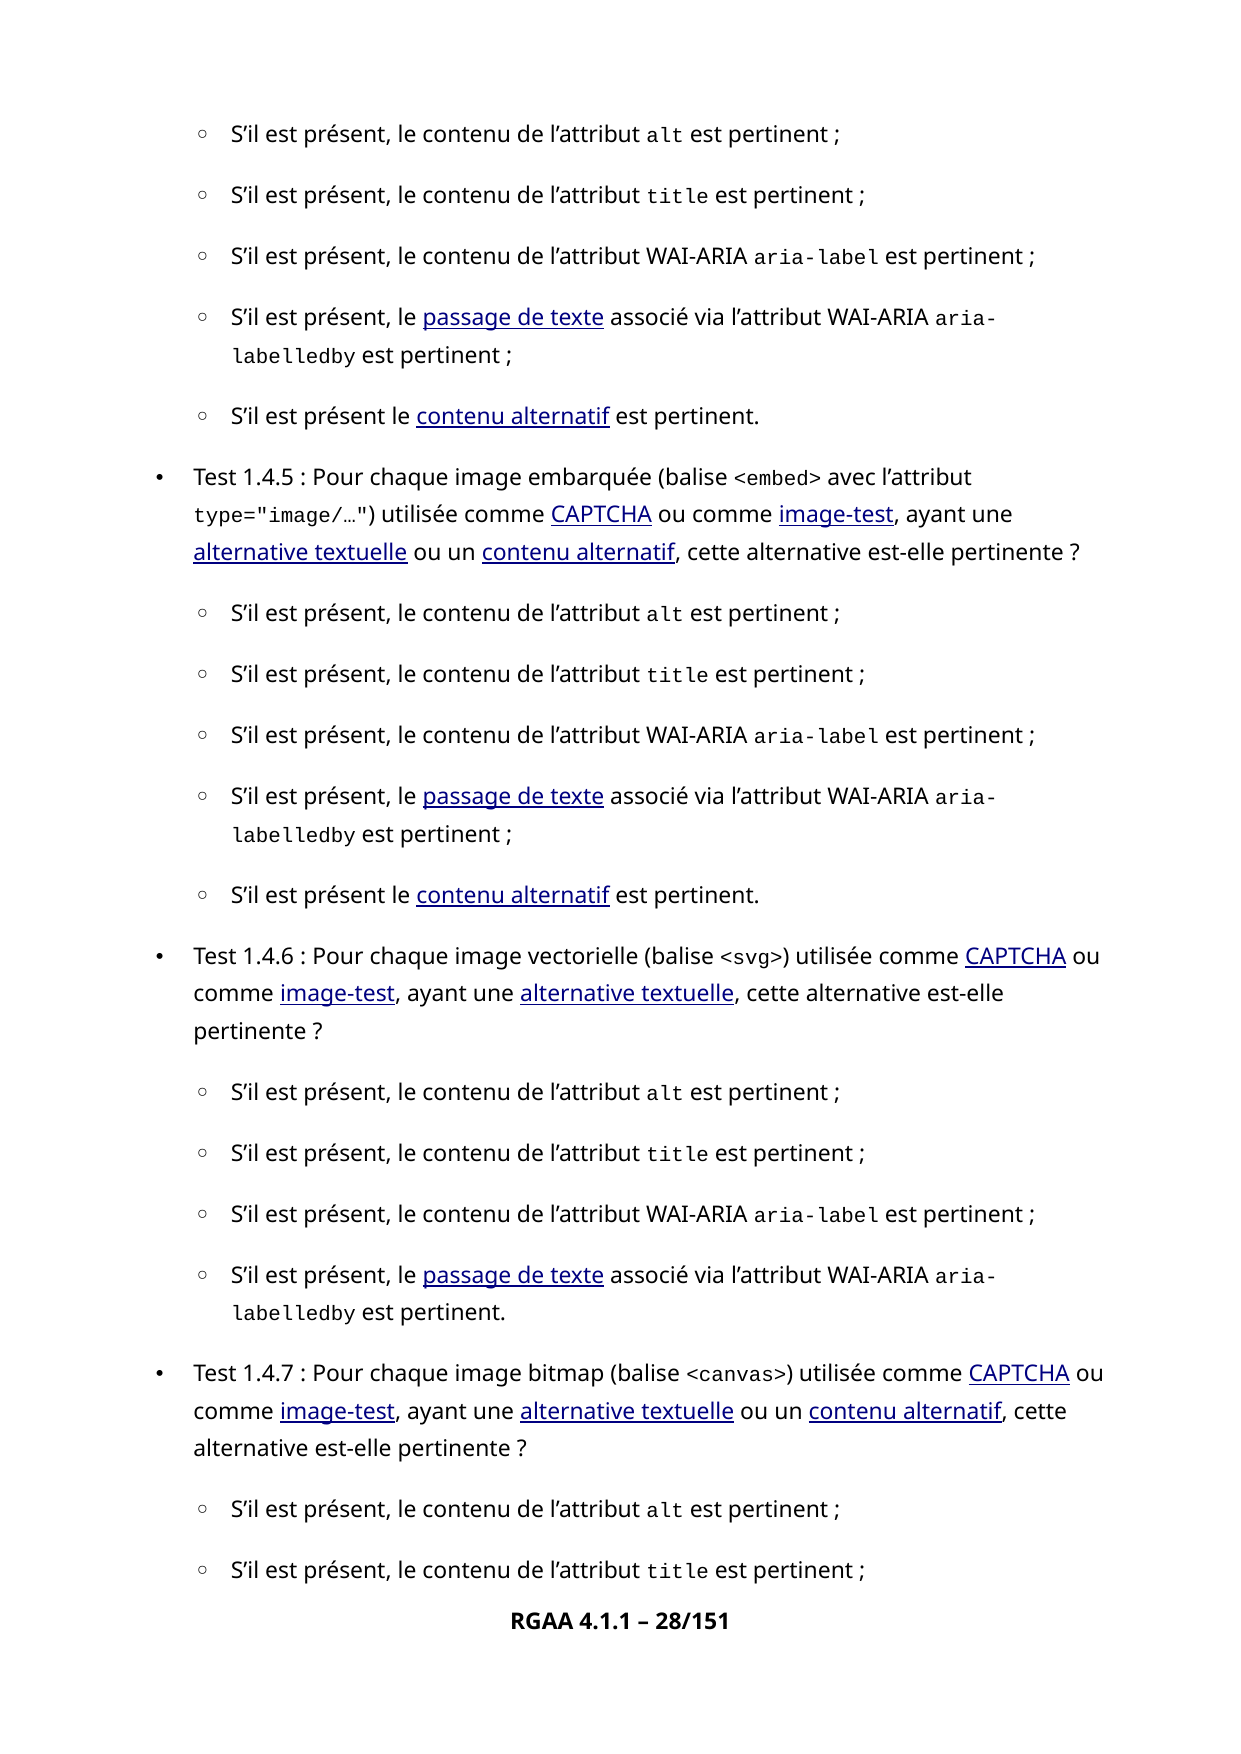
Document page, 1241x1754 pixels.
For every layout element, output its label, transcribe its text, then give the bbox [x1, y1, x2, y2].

list Test 1.4.7 : Pour chaque image bitmap (balise <canvas>) utilisée comme CAPTCHA ou comme image-test, ayant une alternative textuelle ou un contenu alternatif, cette alternative est-elle pertinente ? [156, 1357, 1122, 1463]
list S’il est présent le contenu alternatif est pertinent. [193, 878, 1122, 910]
list Test 1.4.6 : Pour chaque image vectorielle (balise <svg>) utilisée comme CAPTCHA ou comme image-test, ayant une alternative textuelle, cette alternative est-elle pertinente ? [156, 939, 1122, 1046]
list S’il est présent, le contenu de l’attribut WAI-ARIA aria-label est pertinent ; [193, 240, 1122, 271]
list S’il est présent, le contenu de l’attribut title est pertinent ; [193, 1554, 1122, 1586]
list S’il est présent, le contenu de l’attribut alt est pertinent ; [193, 1076, 1122, 1107]
list Test 1.4.5 : Pour chaque image embarquée (balise <embed> avec l’attribut type="image/…") utilisée comme CAPTCHA ou comme image-test, ayant une alternative textuelle ou un contenu alternatif, cette alternative est-elle pertinente ? [156, 461, 1122, 567]
list S’il est présent, le passage de texte associé via l’attribut WAI-ARIA aria-labelledby est pertinent. [193, 1259, 1122, 1327]
list S’il est présent, le contenu de l’attribut alt est pertinent ; [193, 1493, 1122, 1524]
list S’il est présent, le contenu de l’attribut title est pertinent ; [193, 1137, 1122, 1168]
list S’il est présent, le passage de texte associé via l’attribut WAI-ARIA aria-labelledby est pertinent ; [193, 780, 1122, 849]
list S’il est présent, le contenu de l’attribut alt est pertinent ; [193, 118, 1122, 149]
list S’il est présent, le contenu de l’attribut title est pertinent ; [193, 179, 1122, 210]
list S’il est présent, le contenu de l’attribut title est pertinent ; [193, 658, 1122, 689]
list S’il est présent, le contenu de l’attribut WAI-ARIA aria-label est pertinent ; [193, 1198, 1122, 1229]
list S’il est présent, le contenu de l’attribut alt est pertinent ; [193, 597, 1122, 628]
list S’il est présent le contenu alternatif est pertinent. [193, 400, 1122, 431]
list S’il est présent, le passage de texte associé via l’attribut WAI-ARIA aria-labelledby est pertinent ; [193, 301, 1122, 370]
list S’il est présent, le contenu de l’attribut WAI-ARIA aria-label est pertinent ; [193, 719, 1122, 750]
